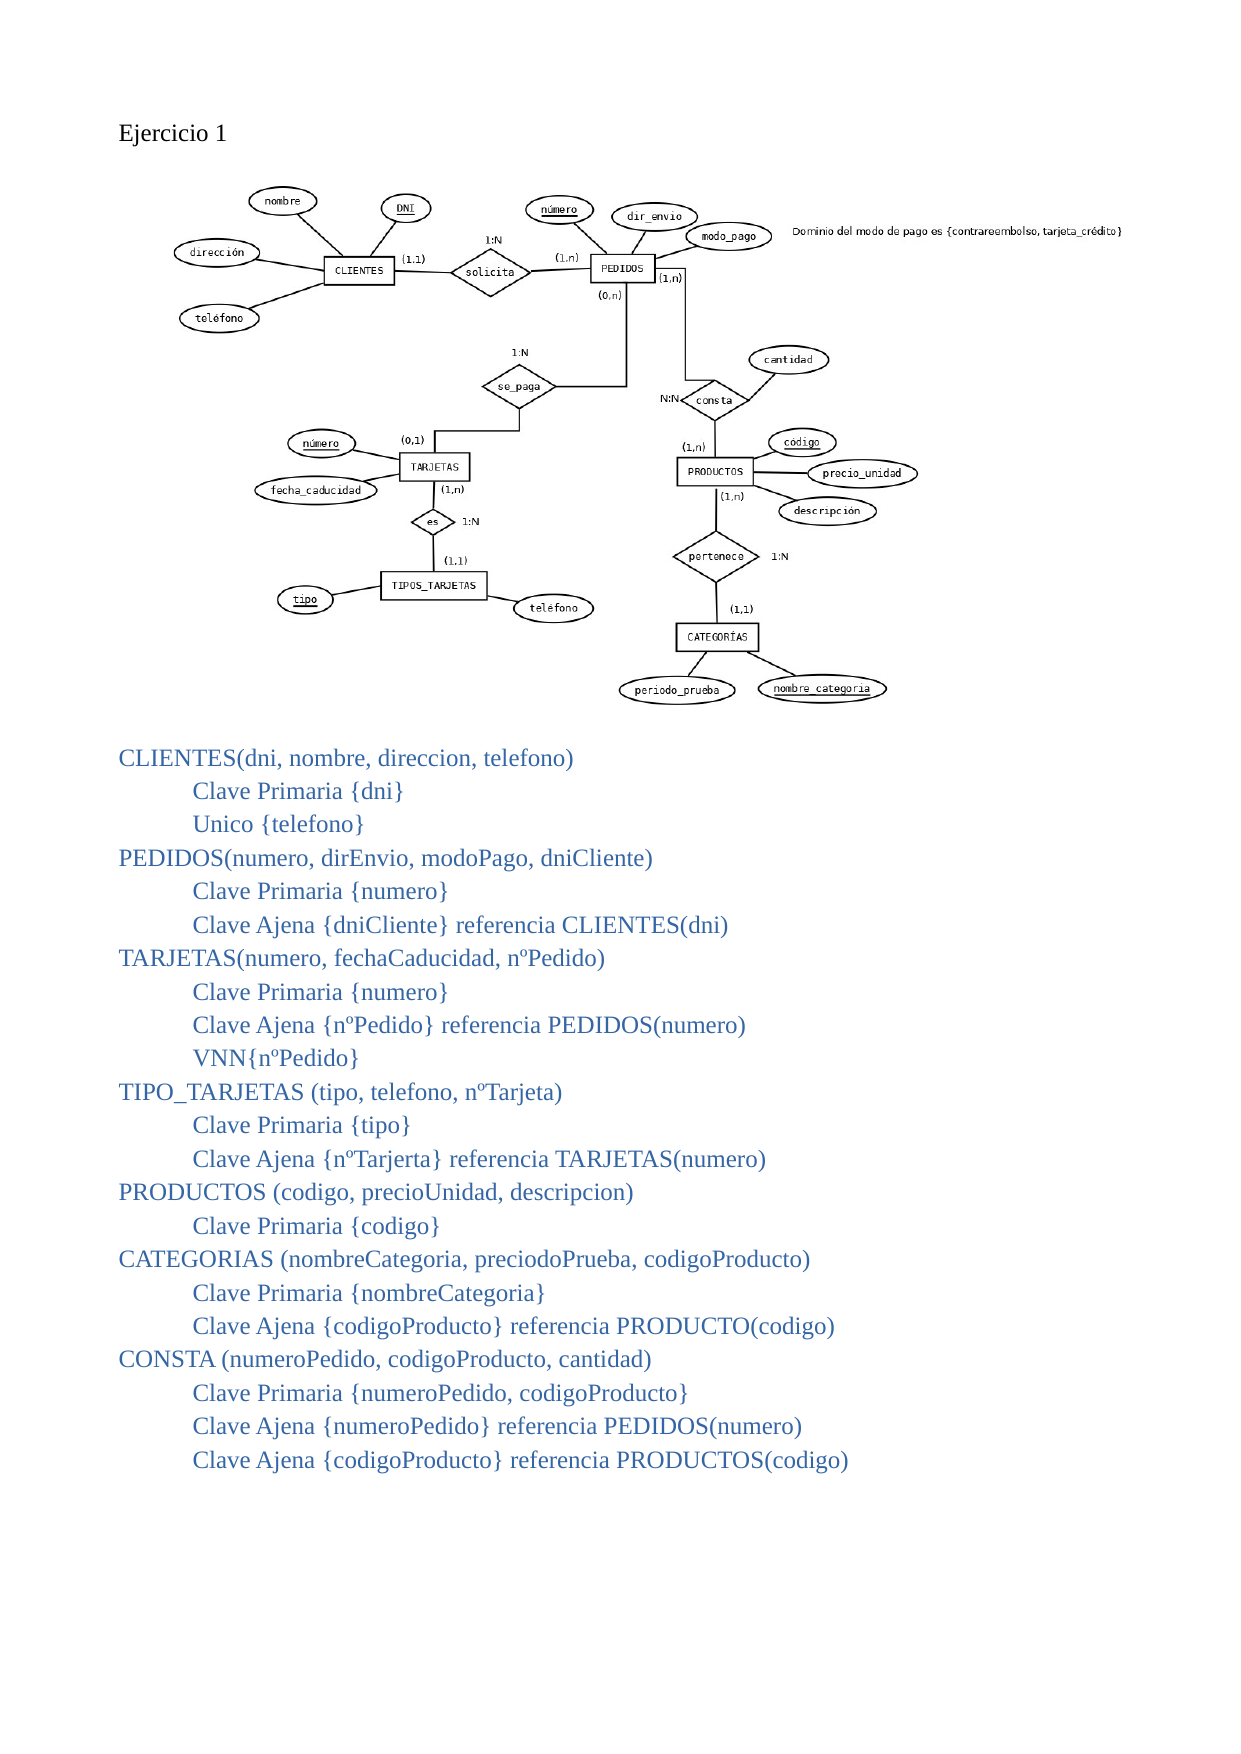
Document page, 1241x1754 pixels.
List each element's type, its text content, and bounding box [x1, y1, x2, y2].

text Clave Ajena {nºTarjerta} referencia TARJETAS(numero) [118, 1144, 1122, 1173]
text VNN{nºPedido} [118, 1043, 1122, 1072]
text Ejercicio 1 [118, 118, 724, 147]
text Clave Primaria {numero} [118, 876, 1122, 905]
text Clave Primaria {dni} [118, 776, 1122, 805]
text Clave Ajena {numeroPedido} referencia PEDIDOS(numero) [118, 1411, 1122, 1440]
text Clave Primaria {codigo} [118, 1211, 1122, 1239]
text Clave Ajena {dniCliente} referencia CLIENTES(dni) [118, 910, 1122, 938]
text Clave Primaria {numero} [118, 977, 1122, 1005]
text Clave Primaria {nombreCategoria} [118, 1278, 1122, 1306]
text Clave Ajena {codigoProducto} referencia PRODUCTO(codigo) [118, 1311, 1122, 1340]
text Clave Primaria {numeroPedido, codigoProducto} [118, 1378, 1122, 1407]
text Unico {telefono} [118, 809, 1122, 838]
text PEDIDOS(numero, dirEnvio, modoPago, dniCliente) [118, 843, 1122, 872]
text CLIENTES(dni, nombre, direccion, telefono) [118, 743, 1122, 771]
text PRODUCTOS (codigo, precioUnidad, descripcion) [118, 1177, 1122, 1206]
text Clave Primaria {tipo} [118, 1110, 1122, 1139]
text CATEGORIAS (nombreCategoria, preciodoPrueba, codigoProducto) [118, 1244, 1122, 1273]
text CONSTA (numeroPedido, codigoProducto, cantidad) [118, 1344, 1122, 1373]
text Clave Ajena {codigoProducto} referencia PRODUCTOS(codigo) [118, 1445, 1122, 1473]
picture [173, 186, 1122, 705]
text Clave Ajena {nºPedido} referencia PEDIDOS(numero) [118, 1010, 1122, 1039]
text TARJETAS(numero, fechaCaducidad, nºPedido) [118, 943, 1122, 972]
text TIPO_TARJETAS (tipo, telefono, nºTarjeta) [118, 1077, 1122, 1106]
